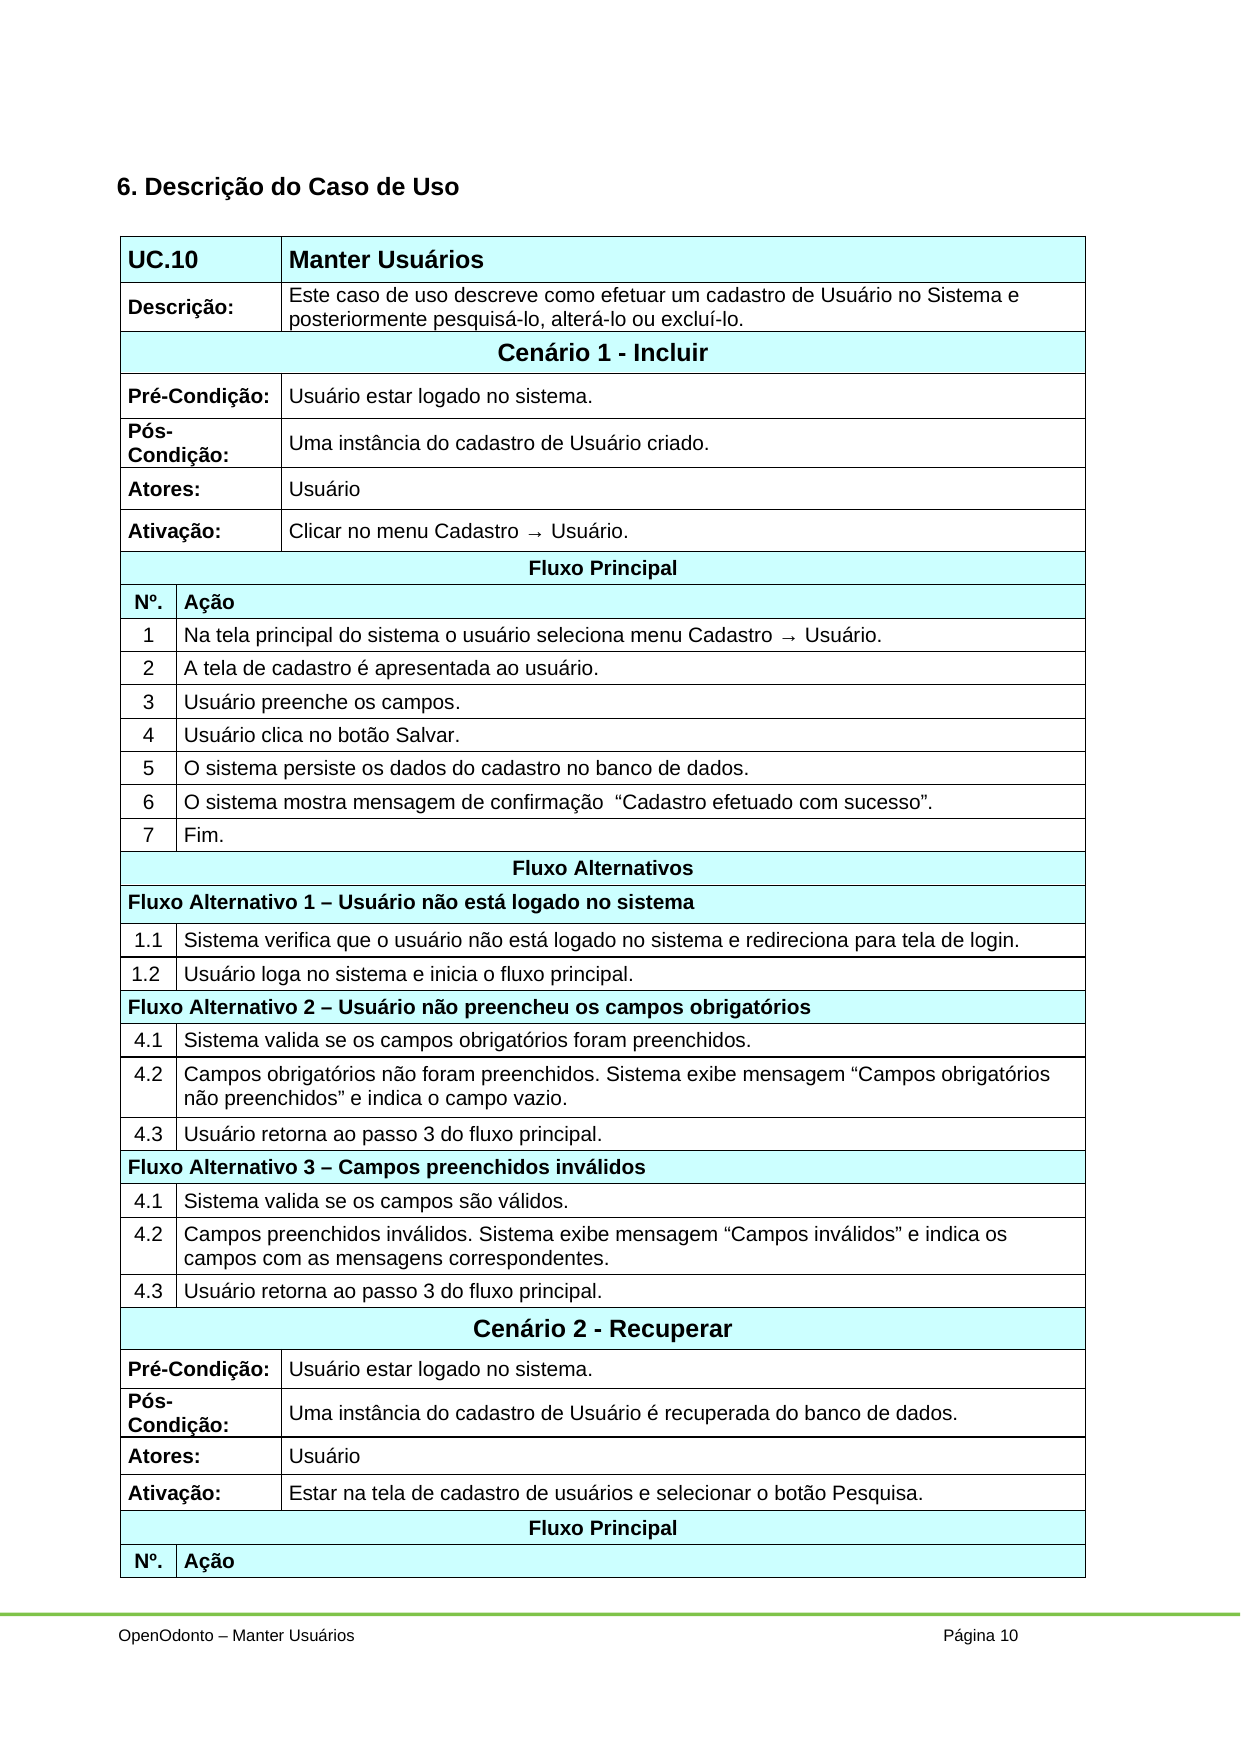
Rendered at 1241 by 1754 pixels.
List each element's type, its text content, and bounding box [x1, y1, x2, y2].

table_cell Fluxo Alternativo 3 – Campos preenchidos inválidos [121, 1151, 1085, 1183]
table_cell Pré-Condição: [121, 374, 281, 418]
table_cell Nº. [121, 585, 176, 618]
table_cell Uma instância do cadastro de Usuário é recuperada do banco de dados. [282, 1389, 1085, 1436]
table_cell Atores: [121, 1438, 281, 1474]
table_cell Usuário estar logado no sistema. [282, 1350, 1085, 1387]
table_cell Fluxo Principal [121, 552, 1085, 584]
table_cell Cenário 1 - Incluir [121, 332, 1085, 372]
table_cell Cenário 2 - Recuperar [121, 1308, 1085, 1349]
table_cell 4.3 [121, 1118, 176, 1150]
table_cell 1.1 [121, 924, 176, 956]
table_cell 4.1 [121, 1024, 176, 1056]
table_cell Ativação: [121, 510, 281, 551]
table_cell Fim. [177, 819, 1085, 851]
table_cell 7 [121, 819, 176, 851]
table_cell Fluxo Alternativo 1 – Usuário não está logado no sistema [121, 886, 1085, 923]
table_cell Na tela principal do sistema o usuário seleciona menu Cadastro → Usuário. [177, 619, 1085, 651]
table_cell Campos preenchidos inválidos. Sistema exibe mensagem “Campos inválidos” e indica os campos com as mensagens correspondentes. [177, 1218, 1085, 1274]
table_cell 4.2 [121, 1218, 176, 1274]
table_cell 1.2 [121, 958, 176, 990]
table_cell Pós-Condição: [121, 1389, 281, 1436]
table_cell Pós-Condição: [121, 419, 281, 467]
table_cell 4.2 [121, 1058, 176, 1117]
table_cell O sistema mostra mensagem de confirmação “Cadastro efetuado com sucesso”. [177, 785, 1085, 818]
table_cell Usuário [282, 468, 1085, 509]
table_cell 1 [121, 619, 176, 651]
table_cell Usuário retorna ao passo 3 do fluxo principal. [177, 1118, 1085, 1150]
table_cell Usuário [282, 1438, 1085, 1474]
table_cell 4.1 [121, 1184, 176, 1217]
table_cell O sistema persiste os dados do cadastro no banco de dados. [177, 752, 1085, 784]
table_cell Campos obrigatórios não foram preenchidos. Sistema exibe mensagem “Campos obrigatórios não preenchidos” e indica o campo vazio. [177, 1058, 1085, 1117]
table_cell Ação [177, 1545, 1085, 1577]
table_cell Este caso de uso descreve como efetuar um cadastro de Usuário no Sistema e posteriormente pesquisá-lo, alterá-lo ou excluí-lo. [282, 283, 1085, 331]
table_cell Pré-Condição: [121, 1350, 281, 1387]
table_cell Ação [177, 585, 1085, 618]
table_cell Fluxo Principal [121, 1511, 1085, 1544]
table_cell 3 [121, 685, 176, 718]
subtitle 6. Descrição do Caso de Uso [117, 172, 1122, 201]
table_cell Sistema valida se os campos são válidos. [177, 1184, 1085, 1217]
table_cell Usuário clica no botão Salvar. [177, 719, 1085, 751]
table_cell Sistema verifica que o usuário não está logado no sistema e redireciona para tela de login. [177, 924, 1085, 956]
table_cell Usuário estar logado no sistema. [282, 374, 1085, 418]
table_cell Fluxo Alternativos [121, 852, 1085, 884]
table_cell Usuário loga no sistema e inicia o fluxo principal. [177, 958, 1085, 990]
table_cell Atores: [121, 468, 281, 509]
table_cell Ativação: [121, 1475, 281, 1510]
table_cell Uma instância do cadastro de Usuário criado. [282, 419, 1085, 467]
table_cell 5 [121, 752, 176, 784]
table_cell Nº. [121, 1545, 176, 1577]
table_cell 4.3 [121, 1275, 176, 1307]
table_header Manter Usuários [282, 237, 1085, 282]
table_cell Descrição: [121, 283, 281, 331]
table_cell Estar na tela de cadastro de usuários e selecionar o botão Pesquisa. [282, 1475, 1085, 1510]
table_cell Sistema valida se os campos obrigatórios foram preenchidos. [177, 1024, 1085, 1056]
table_cell Fluxo Alternativo 2 – Usuário não preencheu os campos obrigatórios [121, 991, 1085, 1023]
table_cell Usuário preenche os campos. [177, 685, 1085, 718]
table_cell 2 [121, 652, 176, 684]
table_cell 6 [121, 785, 176, 818]
table_cell Usuário retorna ao passo 3 do fluxo principal. [177, 1275, 1085, 1307]
table_cell 4 [121, 719, 176, 751]
table_cell Clicar no menu Cadastro → Usuário. [282, 510, 1085, 551]
table_cell A tela de cadastro é apresentada ao usuário. [177, 652, 1085, 684]
table_header UC.10 [121, 237, 281, 282]
